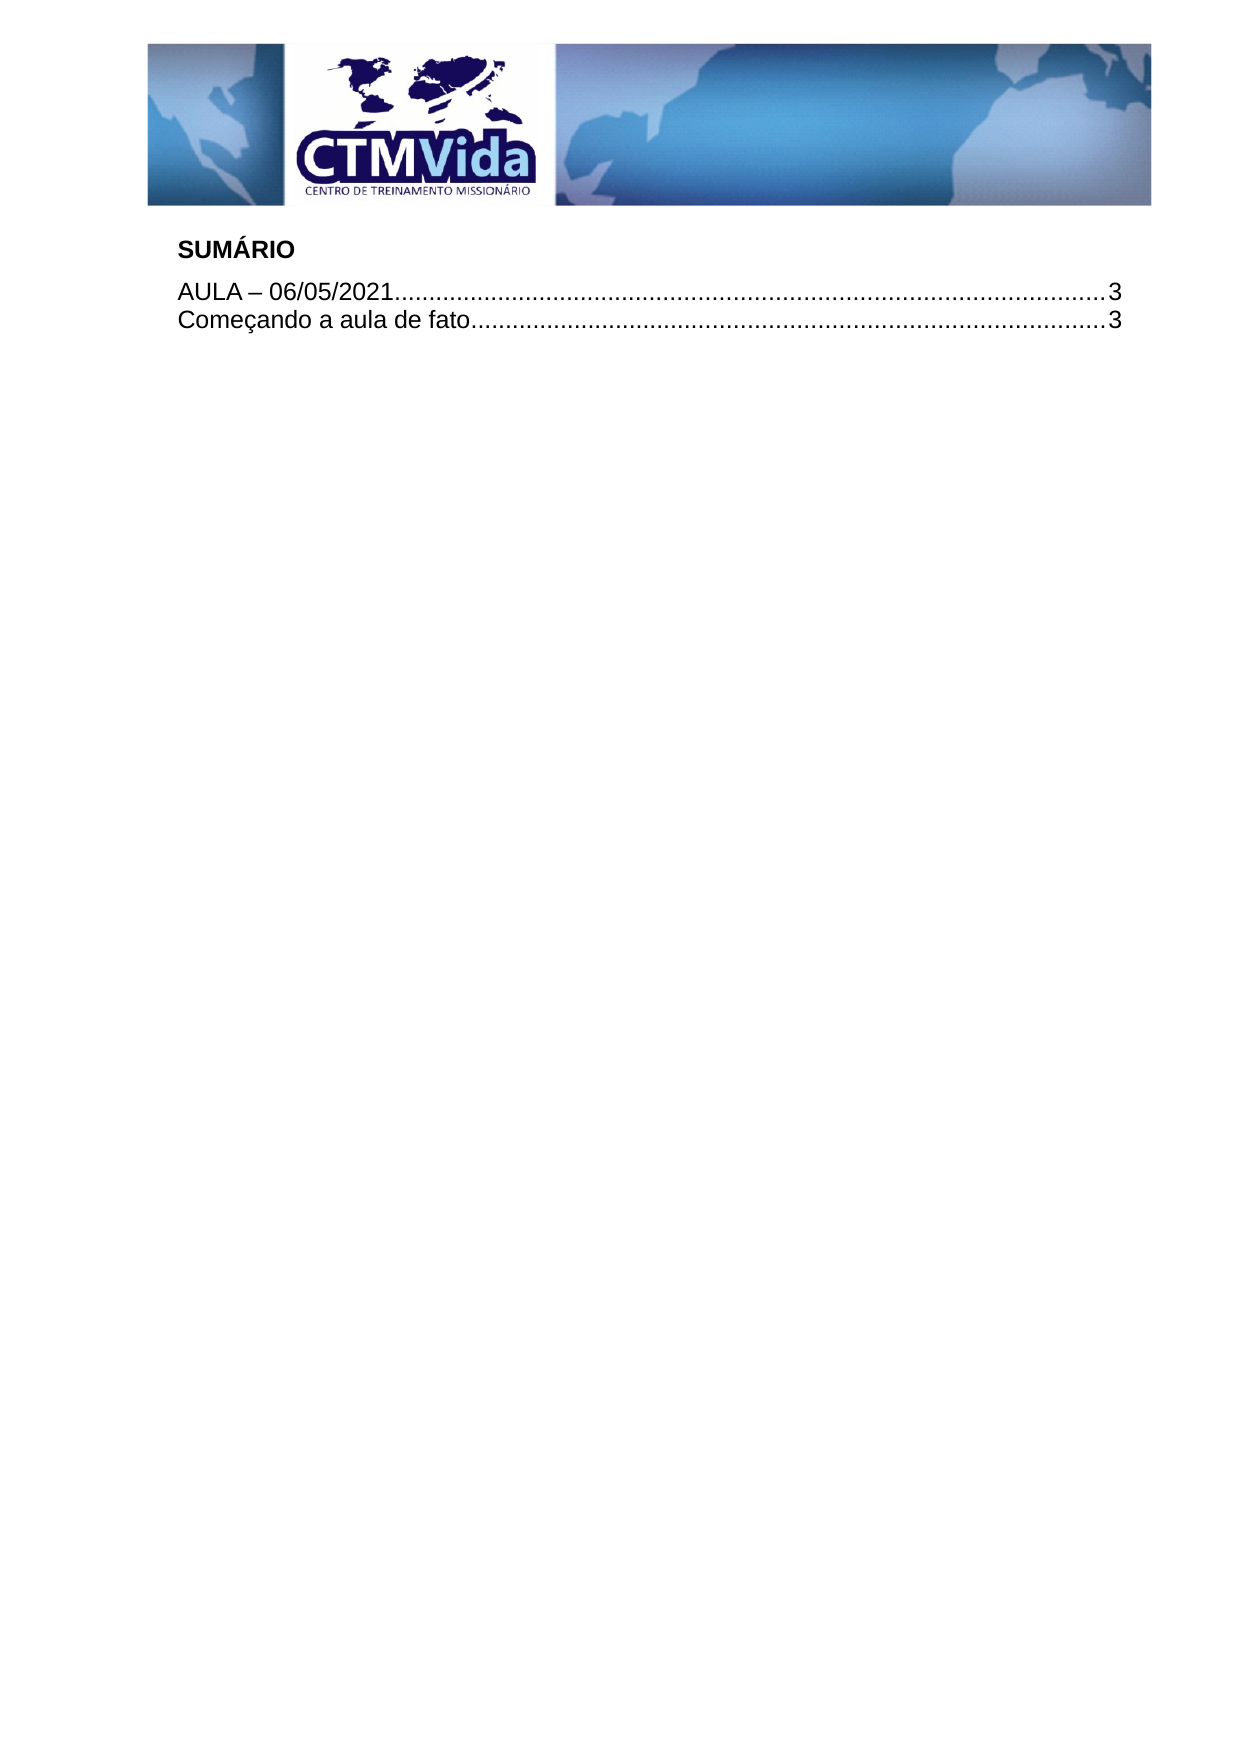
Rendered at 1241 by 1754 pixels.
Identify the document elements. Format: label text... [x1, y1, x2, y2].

text AULA – 06/05/2021 3 [177, 277, 1122, 305]
text Começando a aula de fato 3 [177, 305, 1122, 334]
picture [147, 43, 1152, 206]
subtitle Sumário [177, 235, 1122, 264]
